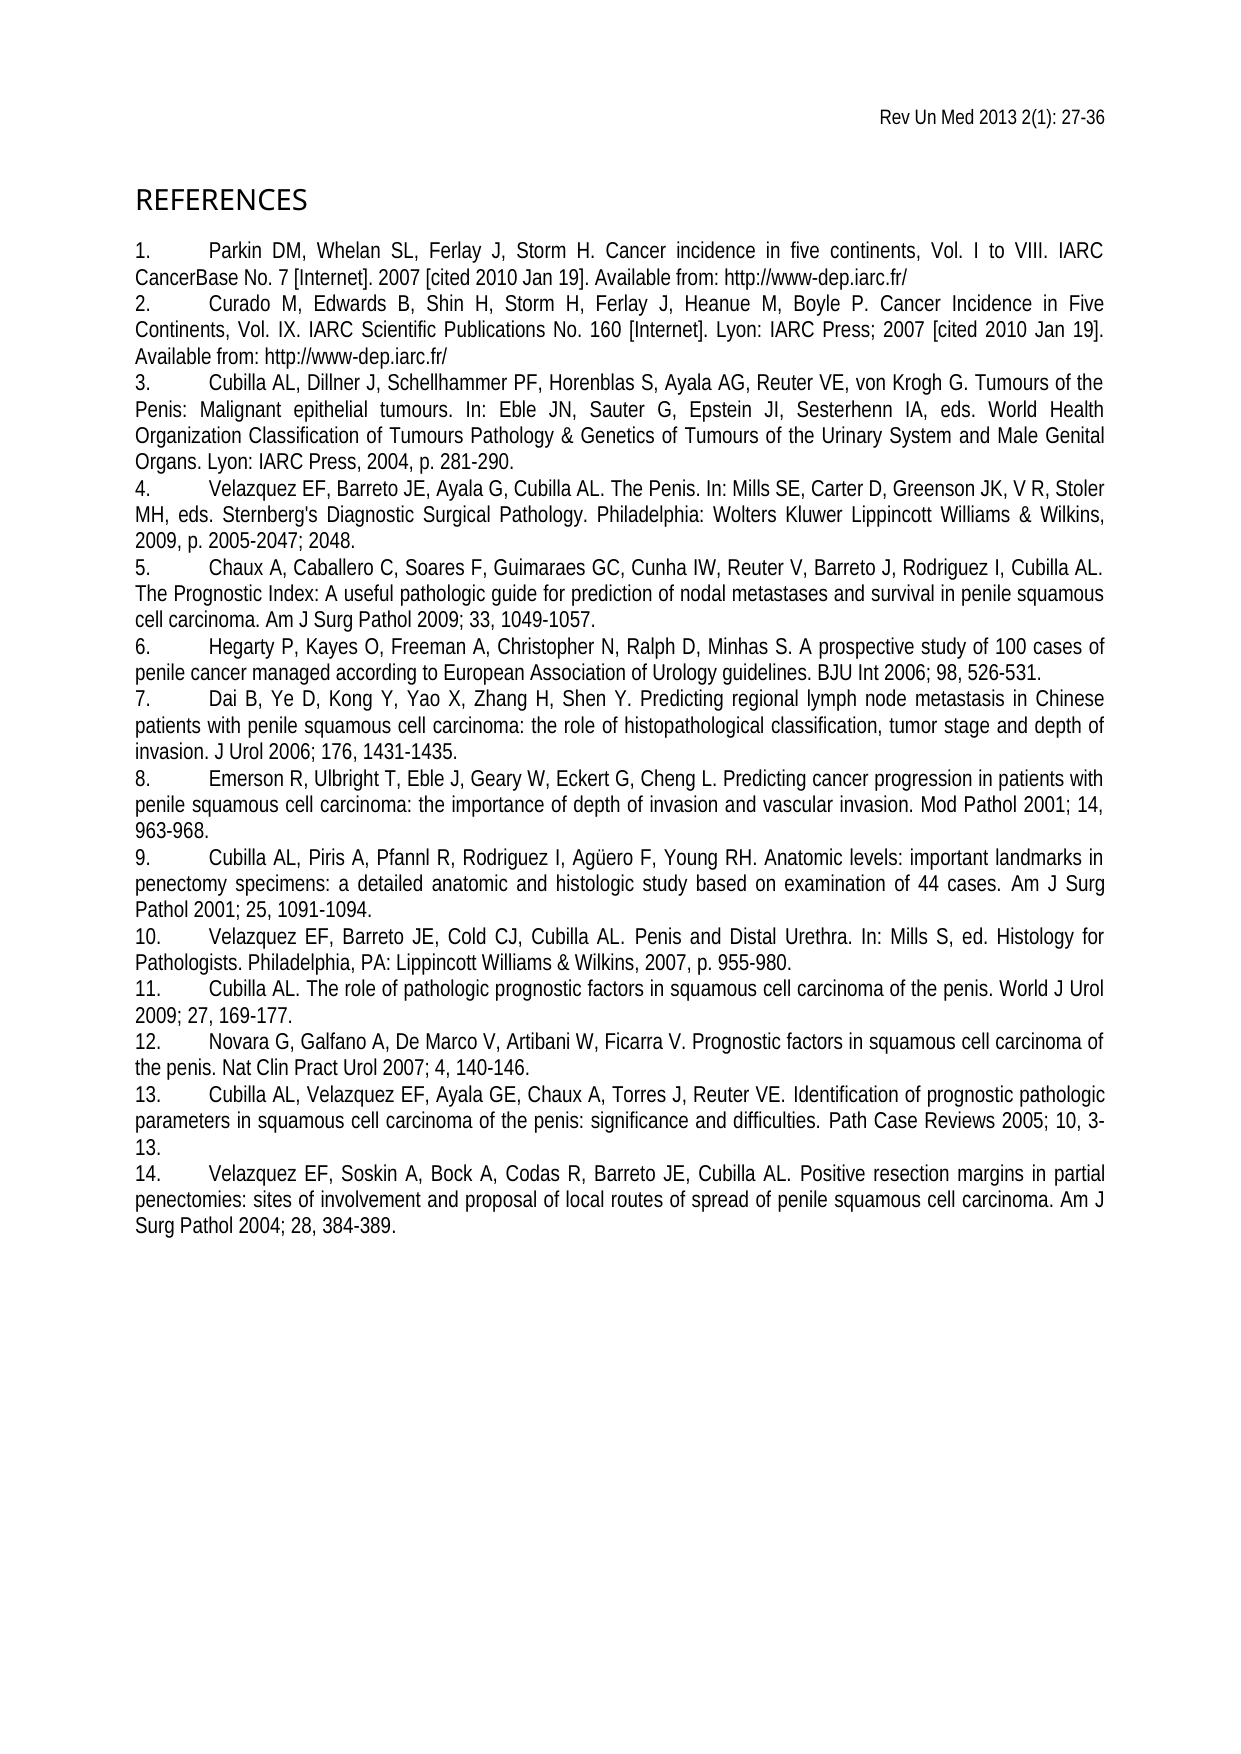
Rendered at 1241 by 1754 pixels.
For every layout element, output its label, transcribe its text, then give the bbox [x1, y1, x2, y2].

text 6. Hegarty P, Kayes O, Freeman A, Christopher N, Ralph D, Minhas S. A prospective study of 100 cases of penile cancer managed according to European Association of Urology guidelines. BJU Int 2006; 98, 526-531. [135, 633, 1105, 685]
text 7. Dai B, Ye D, Kong Y, Yao X, Zhang H, Shen Y. Predicting regional lymph node metastasis in Chinese patients with penile squamous cell carcinoma: the role of histopathological classification, tumor stage and depth of invasion. J Urol 2006; 176, 1431-1435. [135, 685, 1105, 764]
text 9. Cubilla AL, Piris A, Pfannl R, Rodriguez I, Agüero F, Young RH. Anatomic levels: important landmarks in penectomy specimens: a detailed anatomic and histologic study based on examination of 44 cases. Am J Surg Pathol 2001; 25, 1091-1094. [135, 843, 1105, 923]
text 4. Velazquez EF, Barreto JE, Ayala G, Cubilla AL. The Penis. In: Mills SE, Carter D, Greenson JK, V R, Stoler MH, eds. Sternberg's Diagnostic Surgical Pathology. Philadelphia: Wolters Kluwer Lippincott Williams & Wilkins, 2009, p. 2005-2047; 2048. [135, 474, 1105, 554]
text 12. Novara G, Galfano A, De Marco V, Artibani W, Ficarra V. Prognostic factors in squamous cell carcinoma of the penis. Nat Clin Pract Urol 2007; 4, 140-146. [135, 1028, 1105, 1081]
text 3. Cubilla AL, Dillner J, Schellhammer PF, Horenblas S, Ayala AG, Reuter VE, von Krogh G. Tumours of the Penis: Malignant epithelial tumours. In: Eble JN, Sauter G, Epstein JI, Sesterhenn IA, eds. World Health Organization Classification of Tumours Pathology & Genetics of Tumours of the Urinary System and Male Genital Organs. Lyon: IARC Press, 2004, p. 281-290. [135, 369, 1105, 474]
text 1. Parkin DM, Whelan SL, Ferlay J, Storm H. Cancer incidence in five continents, Vol. I to VIII. IARC CancerBase No. 7 [Internet]. 2007 [cited 2010 Jan 19]. Available from: http://www-dep.iarc.fr/ [135, 237, 1105, 290]
text 13. Cubilla AL, Velazquez EF, Ayala GE, Chaux A, Torres J, Reuter VE. Identification of prognostic pathologic parameters in squamous cell carcinoma of the penis: significance and difficulties. Path Case Reviews 2005; 10, 3-13. [135, 1081, 1105, 1160]
subtitle REFERENCES [135, 179, 1105, 219]
text 5. Chaux A, Caballero C, Soares F, Guimaraes GC, Cunha IW, Reuter V, Barreto J, Rodriguez I, Cubilla AL. The Prognostic Index: A useful pathologic guide for prediction of nodal metastases and survival in penile squamous cell carcinoma. Am J Surg Pathol 2009; 33, 1049-1057. [135, 554, 1105, 633]
text 14. Velazquez EF, Soskin A, Bock A, Codas R, Barreto JE, Cubilla AL. Positive resection margins in partial penectomies: sites of involvement and proposal of local routes of spread of penile squamous cell carcinoma. Am J Surg Pathol 2004; 28, 384-389. [135, 1160, 1105, 1239]
text 10. Velazquez EF, Barreto JE, Cold CJ, Cubilla AL. Penis and Distal Urethra. In: Mills S, ed. Histology for Pathologists. Philadelphia, PA: Lippincott Williams & Wilkins, 2007, p. 955-980. [135, 923, 1105, 975]
text 2. Curado M, Edwards B, Shin H, Storm H, Ferlay J, Heanue M, Boyle P. Cancer Incidence in Five Continents, Vol. IX. IARC Scientific Publications No. 160 [Internet]. Lyon: IARC Press; 2007 [cited 2010 Jan 19]. Available from: http://www-dep.iarc.fr/ [135, 290, 1105, 369]
text 11. Cubilla AL. The role of pathologic prognostic factors in squamous cell carcinoma of the penis. World J Urol 2009; 27, 169-177. [135, 975, 1105, 1028]
text 8. Emerson R, Ulbright T, Eble J, Geary W, Eckert G, Cheng L. Predicting cancer progression in patients with penile squamous cell carcinoma: the importance of depth of invasion and vascular invasion. Mod Pathol 2001; 14, 963-968. [135, 764, 1105, 843]
